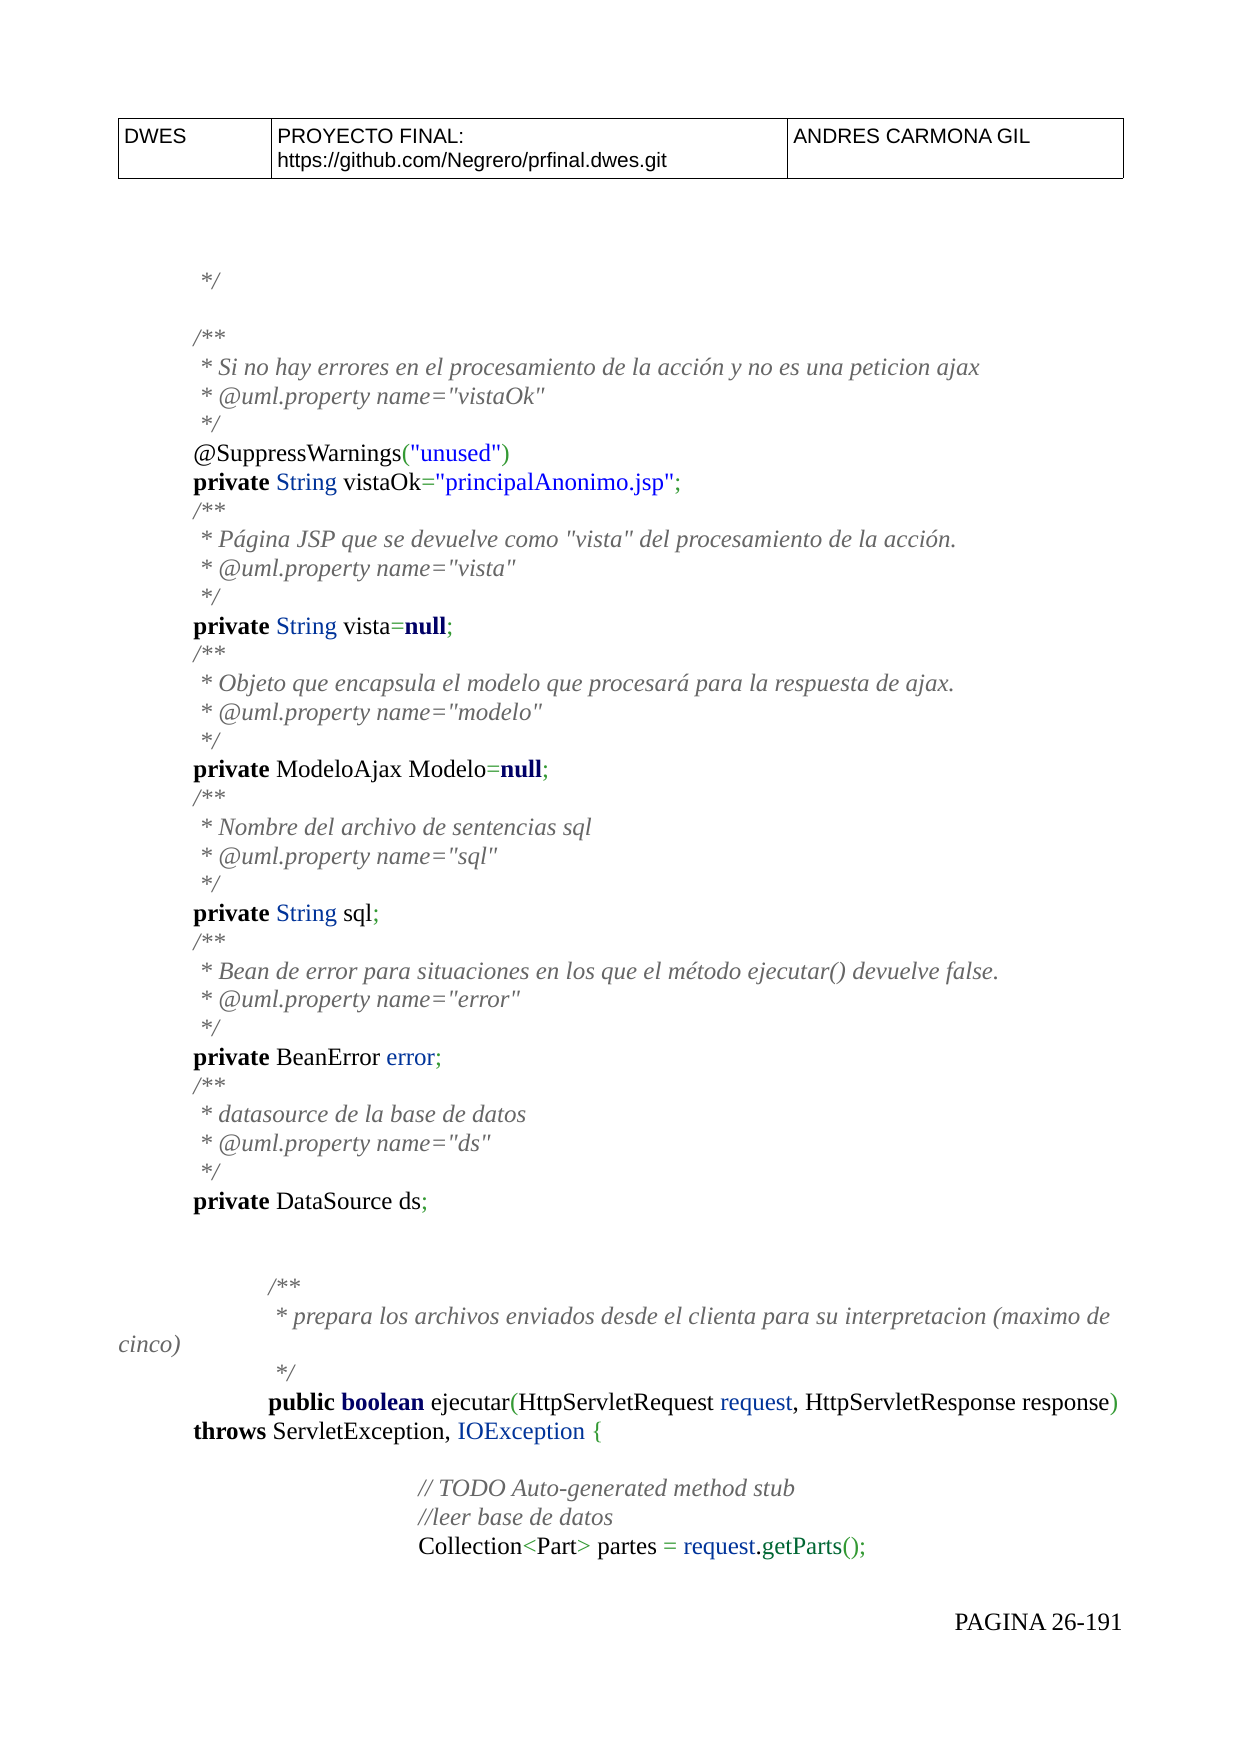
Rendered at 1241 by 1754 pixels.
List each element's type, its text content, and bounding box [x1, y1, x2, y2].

text * @uml.property name="error" [118, 984, 1122, 1013]
text // TODO Auto-generated method stub [118, 1473, 1122, 1502]
text private DataSource ds; [118, 1186, 1122, 1214]
text /** [118, 927, 1122, 956]
text /** [118, 323, 1122, 352]
text * Nombre del archivo de sentencias sql [118, 812, 1122, 841]
text public boolean ejecutar(HttpServletRequest request, HttpServletResponse response) throws ServletException, IOException { [118, 1387, 1122, 1444]
text * @uml.property name="vista" [118, 553, 1122, 582]
text private String vistaOk="principalAnonimo.jsp"; [118, 467, 1122, 496]
text * @uml.property name="sql" [118, 841, 1122, 869]
text /** [118, 783, 1122, 812]
text //leer base de datos [118, 1502, 1122, 1531]
text */ [118, 726, 1122, 754]
text * Objeto que encapsula el modelo que procesará para la respuesta de ajax. [118, 668, 1122, 697]
text * @uml.property name="ds" [118, 1128, 1122, 1157]
text * prepara los archivos enviados desde el clienta para su interpretacion (maximo de cinco) [118, 1301, 1122, 1358]
text */ [118, 1358, 1122, 1387]
text * datasource de la base de datos [118, 1099, 1122, 1128]
text * @uml.property name="vistaOk" [118, 381, 1122, 409]
text /** [118, 1272, 1122, 1301]
text /** [118, 496, 1122, 524]
text * Si no hay errores en el procesamiento de la acción y no es una peticion ajax [118, 352, 1122, 381]
text Collection<Part> partes = request.getParts(); [118, 1531, 1122, 1559]
text private String vista=null; [118, 611, 1122, 639]
text * Bean de error para situaciones en los que el método ejecutar() devuelve false. [118, 956, 1122, 984]
text */ [118, 1013, 1122, 1042]
text @SuppressWarnings("unused") [118, 438, 1122, 467]
text */ [118, 582, 1122, 611]
text */ [118, 409, 1122, 438]
text */ [118, 1157, 1122, 1186]
text /** [118, 639, 1122, 668]
text /** [118, 1071, 1122, 1099]
text */ [118, 869, 1122, 898]
text */ [118, 266, 1122, 294]
text * @uml.property name="modelo" [118, 697, 1122, 726]
text private BeanError error; [118, 1042, 1122, 1071]
text * Página JSP que se devuelve como "vista" del procesamiento de la acción. [118, 524, 1122, 553]
text private String sql; [118, 898, 1122, 927]
text private ModeloAjax Modelo=null; [118, 754, 1122, 783]
